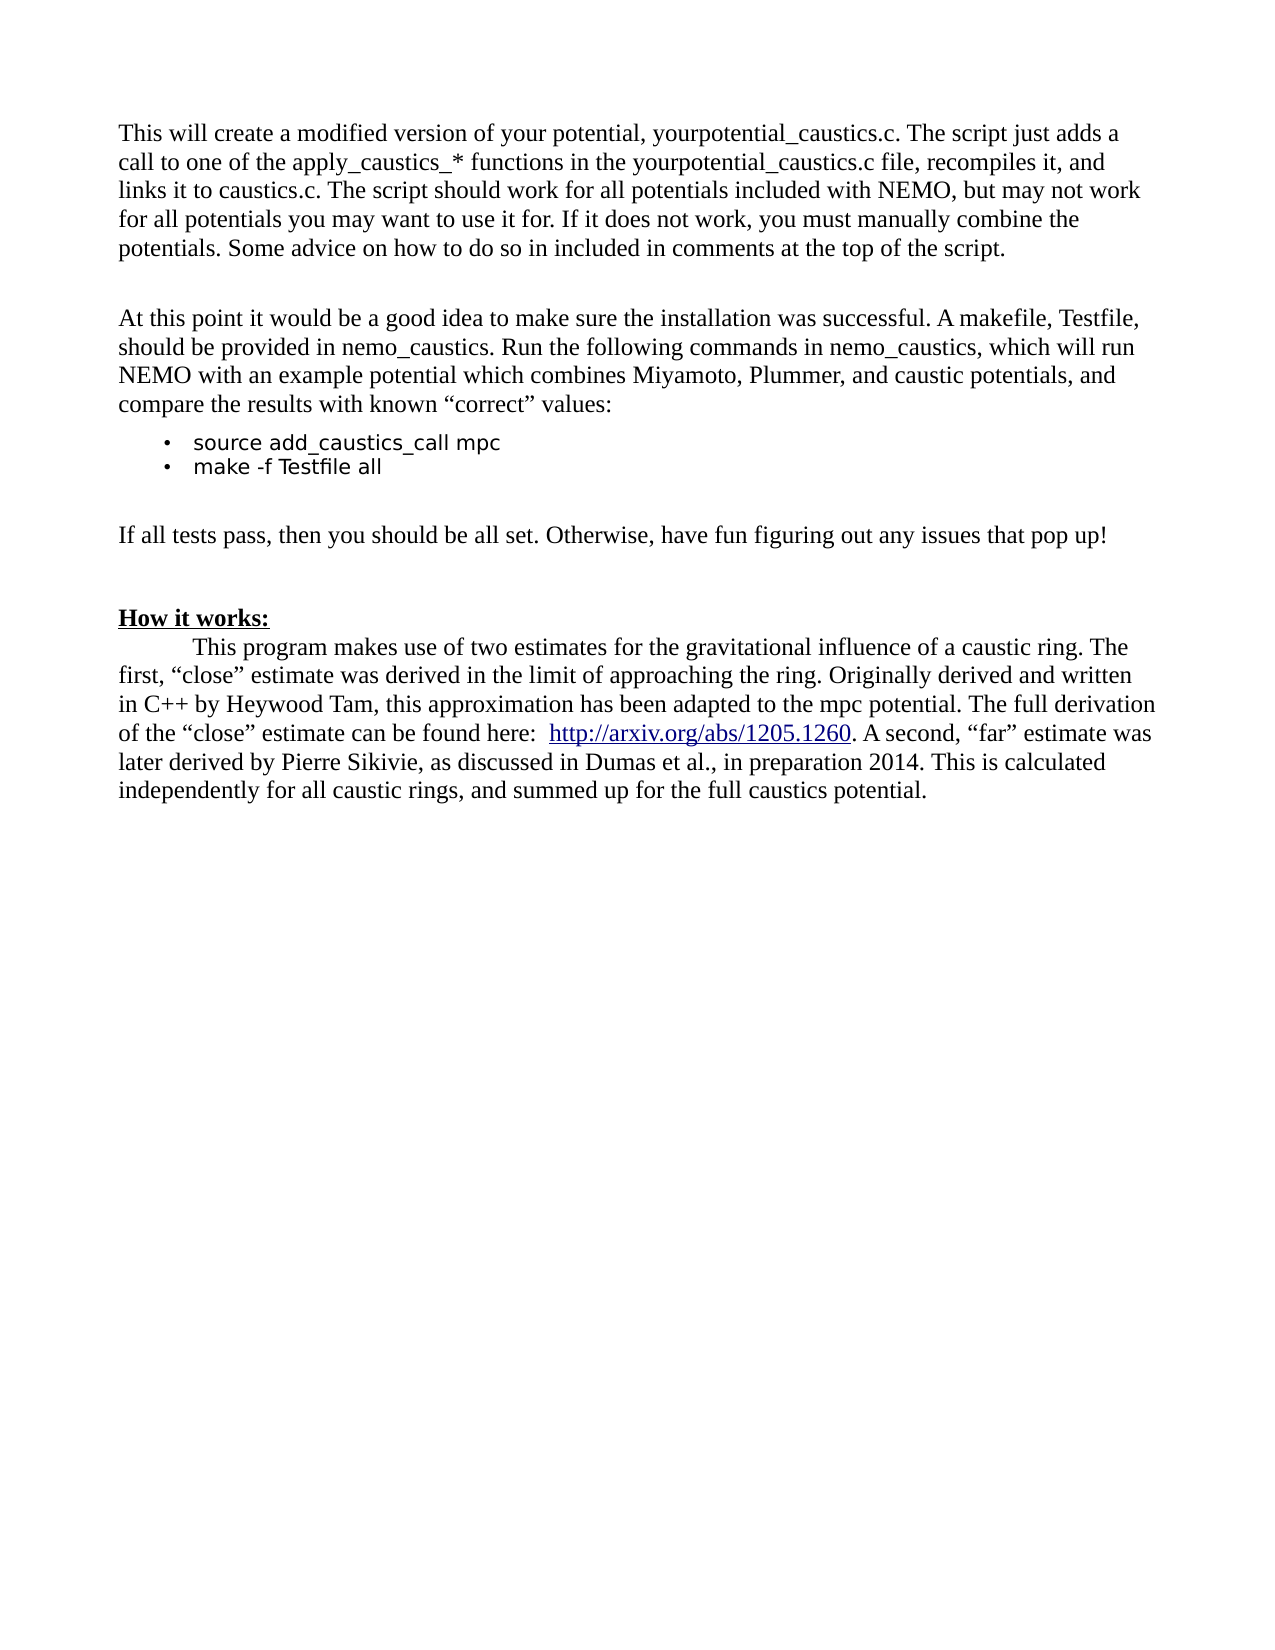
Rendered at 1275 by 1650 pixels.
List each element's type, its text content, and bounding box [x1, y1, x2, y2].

list source add_caustics_call mpc [164, 431, 1157, 455]
text At this point it would be a good idea to make sure the installation was successful. A makefile, Testfile, should be provided in nemo_caustics. Run the following commands in nemo_caustics, which will run NEMO with an example potential which combines Miyamoto, Plummer, and caustic potentials, and compare the results with known “correct” values: [118, 303, 1157, 418]
text How it works: [118, 603, 1157, 632]
text This will create a modified version of your potential, yourpotential_caustics.c. The script just adds a call to one of the apply_caustics_* functions in the yourpotential_caustics.c file, recompiles it, and links it to caustics.c. The script should work for all potentials included with NEMO, but may not work for all potentials you may want to use it for. If it does not work, you must manually combine the potentials. Some advice on how to do so in included in comments at the top of the script. [118, 118, 1157, 262]
text This program makes use of two estimates for the gravitational influence of a caustic ring. The first, “close” estimate was derived in the limit of approaching the ring. Originally derived and written in C++ by Heywood Tam, this approximation has been adapted to the mpc potential. The full derivation of the “close” estimate can be found here: http://arxiv.org/abs/1205.1260. A second, “far” estimate was later derived by Pierre Sikivie, as discussed in Dumas et al., in preparation 2014. This is calculated independently for all caustic rings, and summed up for the full caustics potential. [118, 632, 1157, 804]
text If all tests pass, then you should be all set. Otherwise, have fun figuring out any issues that pop up! [118, 520, 1157, 549]
list make -f Testfile all [164, 455, 1157, 479]
